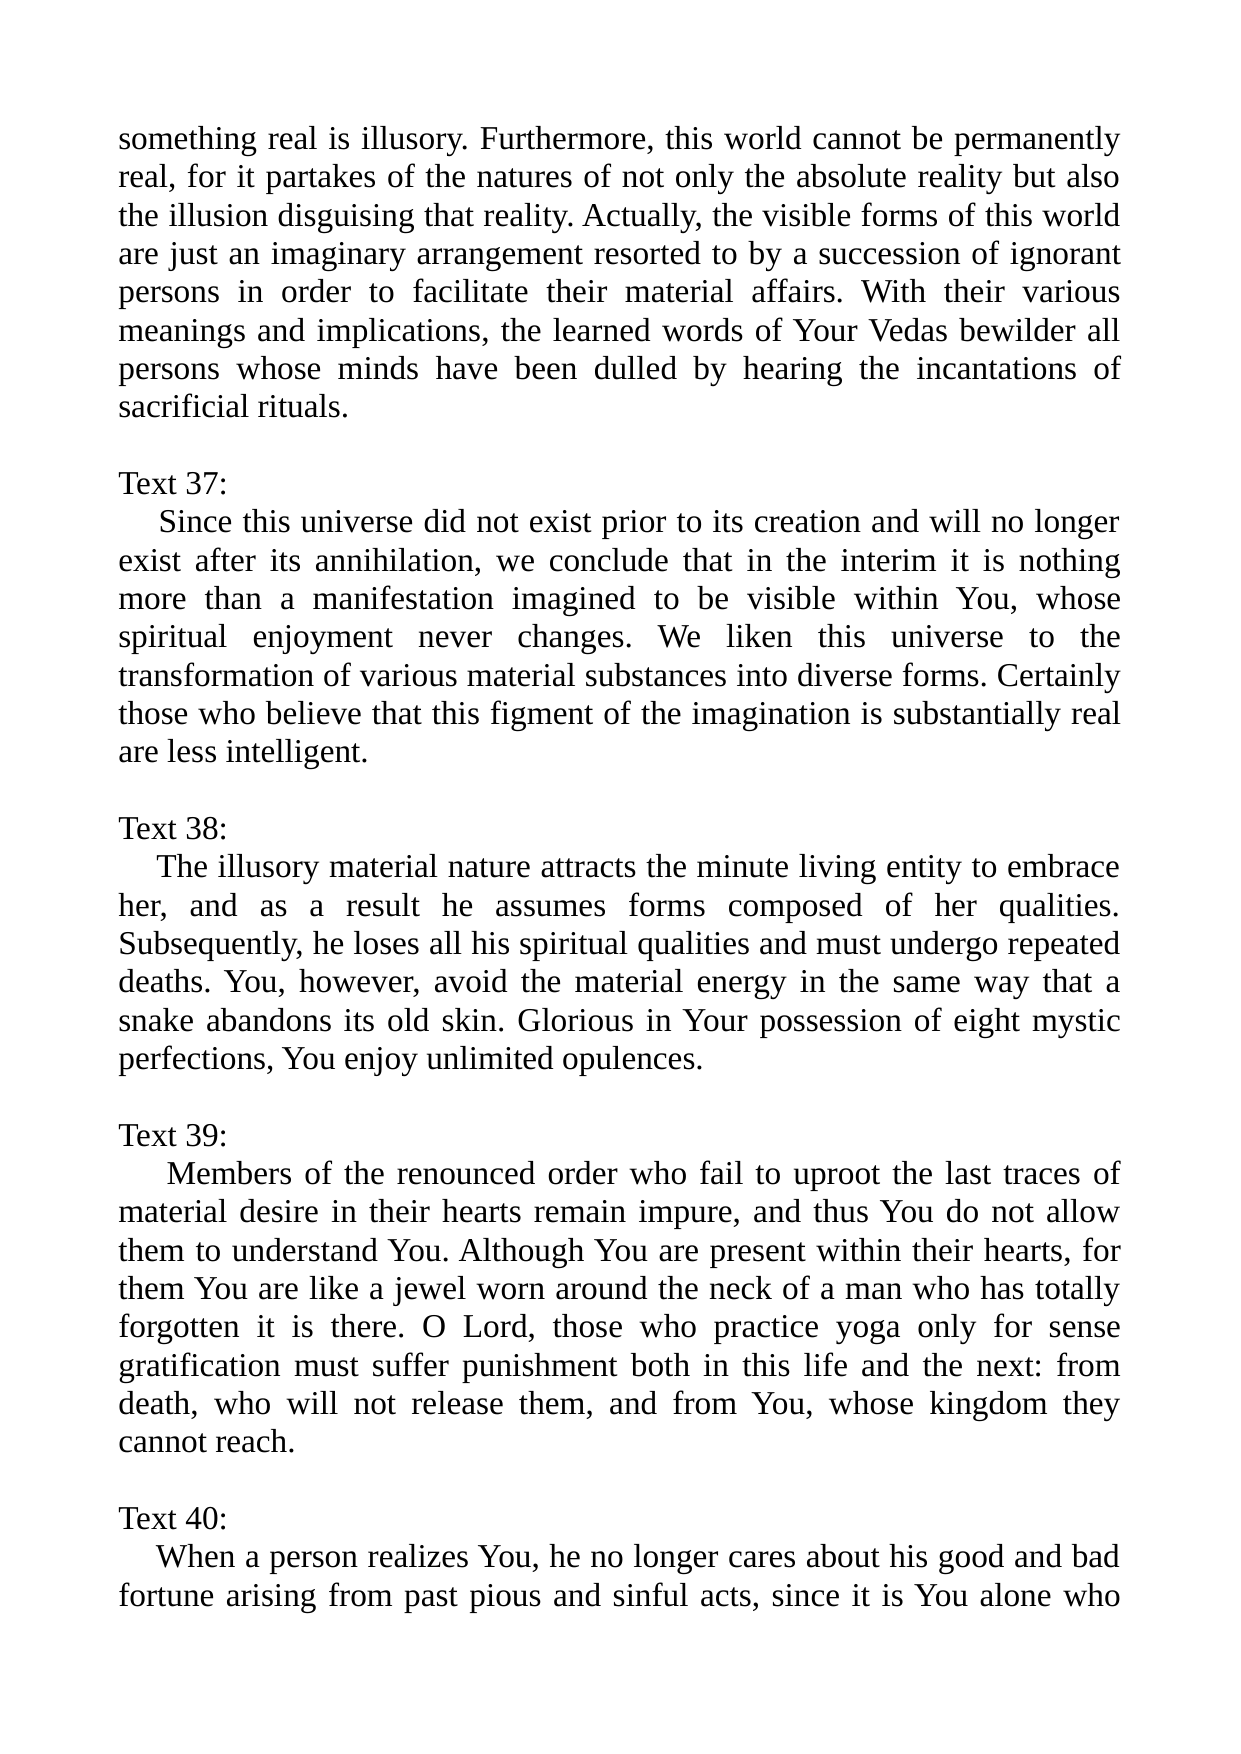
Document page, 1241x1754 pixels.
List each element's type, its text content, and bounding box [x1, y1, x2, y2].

text Text 38: [118, 808, 1122, 846]
text Text 39: [118, 1115, 1122, 1153]
text something real is illusory. Furthermore, this world cannot be permanently real, for it partakes of the natures of not only the absolute reality but also the illusion disguising that reality. Actually, the visible forms of this world are just an imaginary arrangement resorted to by a succession of ignorant persons in order to facilitate their material affairs. With their various meanings and implications, the learned words of Your Vedas bewilder all persons whose minds have been dulled by hearing the incantations of sacrificial rituals. [118, 118, 1122, 425]
text When a person realizes You, he no longer cares about his good and bad fortune arising from past pious and sinful acts, since it is You alone who [118, 1536, 1122, 1613]
text The illusory material nature attracts the minute living entity to embrace her, and as a result he assumes forms composed of her qualities. Subsequently, he loses all his spiritual qualities and must undergo repeated deaths. You, however, avoid the material energy in the same way that a snake abandons its old skin. Glorious in Your possession of eight mystic perfections, You enjoy unlimited opulences. [118, 846, 1122, 1076]
text Text 37: [118, 463, 1122, 501]
text Members of the renounced order who fail to uproot the last traces of material desire in their hearts remain impure, and thus You do not allow them to understand You. Although You are present within their hearts, for them You are like a jewel worn around the neck of a man who has totally forgotten it is there. O Lord, those who practice yoga only for sense gratification must suffer punishment both in this life and the next: from death, who will not release them, and from You, whose kingdom they cannot reach. [118, 1153, 1122, 1460]
text Since this universe did not exist prior to its creation and will no longer exist after its annihilation, we conclude that in the interim it is nothing more than a manifestation imagined to be visible within You, whose spiritual enjoyment never changes. We liken this universe to the transformation of various material substances into diverse forms. Certainly those who believe that this figment of the imagination is substantially real are less intelligent. [118, 501, 1122, 770]
text Text 40: [118, 1498, 1122, 1536]
